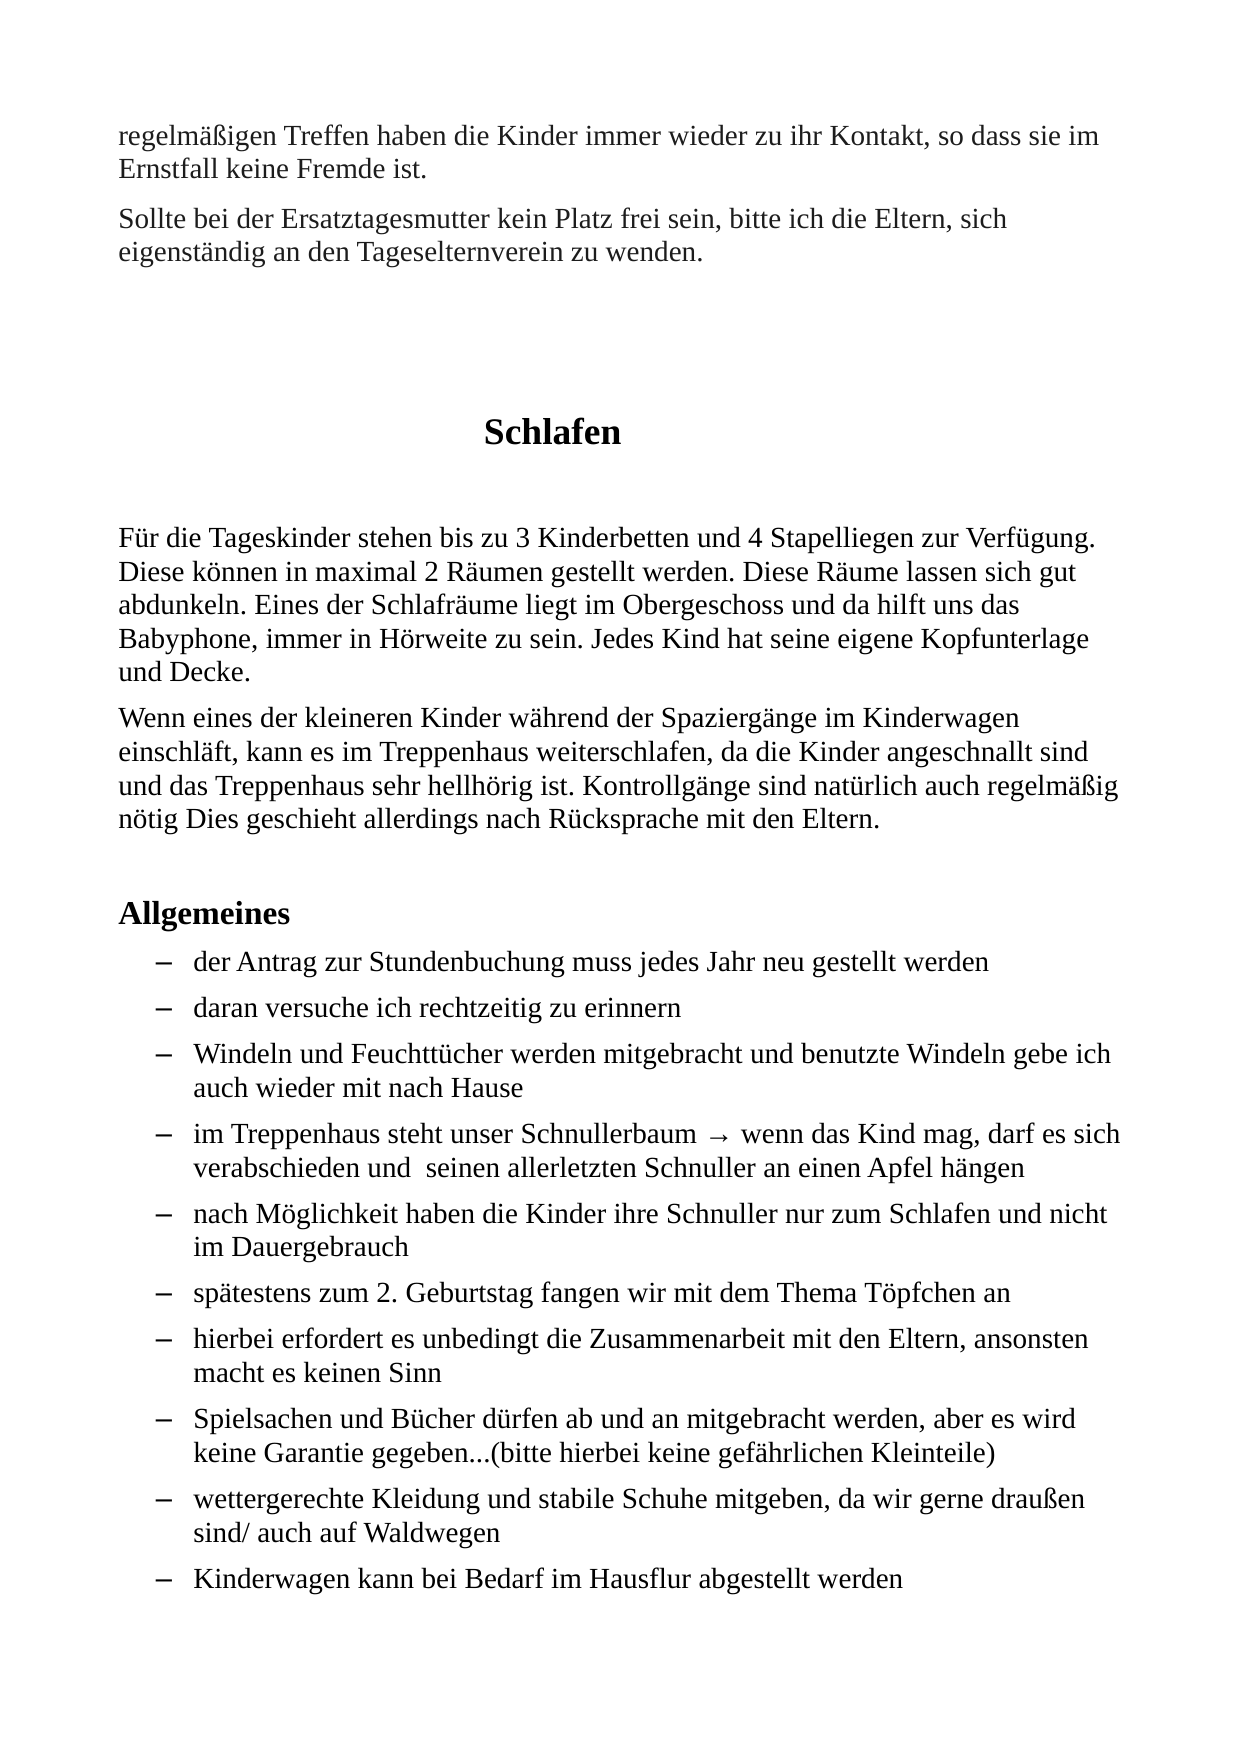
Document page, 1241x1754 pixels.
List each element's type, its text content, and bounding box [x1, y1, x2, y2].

text regelmäßigen Treffen haben die Kinder immer wieder zu ihr Kontakt, so dass sie im Ernstfall keine Fremde ist. [118, 118, 1122, 185]
text Schlafen [118, 409, 1122, 452]
list wettergerechte Kleidung und stabile Schuhe mitgeben, da wir gerne draußen sind/ auch auf Waldwegen [156, 1481, 1122, 1548]
list hierbei erfordert es unbedingt die Zusammenarbeit mit den Eltern, ansonsten macht es keinen Sinn [156, 1322, 1122, 1389]
list daran versuche ich rechtzeitig zu erinnern [156, 990, 1122, 1024]
text Sollte bei der Ersatztagesmutter kein Platz frei sein, bitte ich die Eltern, sich eigenständig an den Tageselternverein zu wenden. [118, 201, 1122, 268]
list nach Möglichkeit haben die Kinder ihre Schnuller nur zum Schlafen und nicht im Dauergebrauch [156, 1196, 1122, 1263]
list im Treppenhaus steht unser Schnullerbaum → wenn das Kind mag, darf es sich verabschieden und seinen allerletzten Schnuller an einen Apfel hängen [156, 1116, 1122, 1183]
text Für die Tageskinder stehen bis zu 3 Kinderbetten und 4 Stapelliegen zur Verfügung. Diese können in maximal 2 Räumen gestellt werden. Diese Räume lassen sich gut abdunkeln. Eines der Schlafräume liegt im Obergeschoss und da hilft uns das Babyphone, immer in Hörweite zu sein. Jedes Kind hat seine eigene Kopfunterlage und Decke. [118, 520, 1122, 688]
list der Antrag zur Stundenbuchung muss jedes Jahr neu gestellt werden [156, 944, 1122, 978]
list Windeln und Feuchttücher werden mitgebracht und benutzte Windeln gebe ich auch wieder mit nach Hause [156, 1036, 1122, 1104]
text Allgemeines [118, 893, 1122, 932]
text Wenn eines der kleineren Kinder während der Spaziergänge im Kinderwagen einschläft, kann es im Treppenhaus weiterschlafen, da die Kinder angeschnallt sind und das Treppenhaus sehr hellhörig ist. Kontrollgänge sind natürlich auch regelmäßig nötig Dies geschieht allerdings nach Rücksprache mit den Eltern. [118, 701, 1122, 835]
list Kinderwagen kann bei Bedarf im Hausflur abgestellt werden [156, 1561, 1122, 1594]
list Spielsachen und Bücher dürfen ab und an mitgebracht werden, aber es wird keine Garantie gegeben...(bitte hierbei keine gefährlichen Kleinteile) [156, 1401, 1122, 1468]
list spätestens zum 2. Geburtstag fangen wir mit dem Thema Töpfchen an [156, 1276, 1122, 1309]
